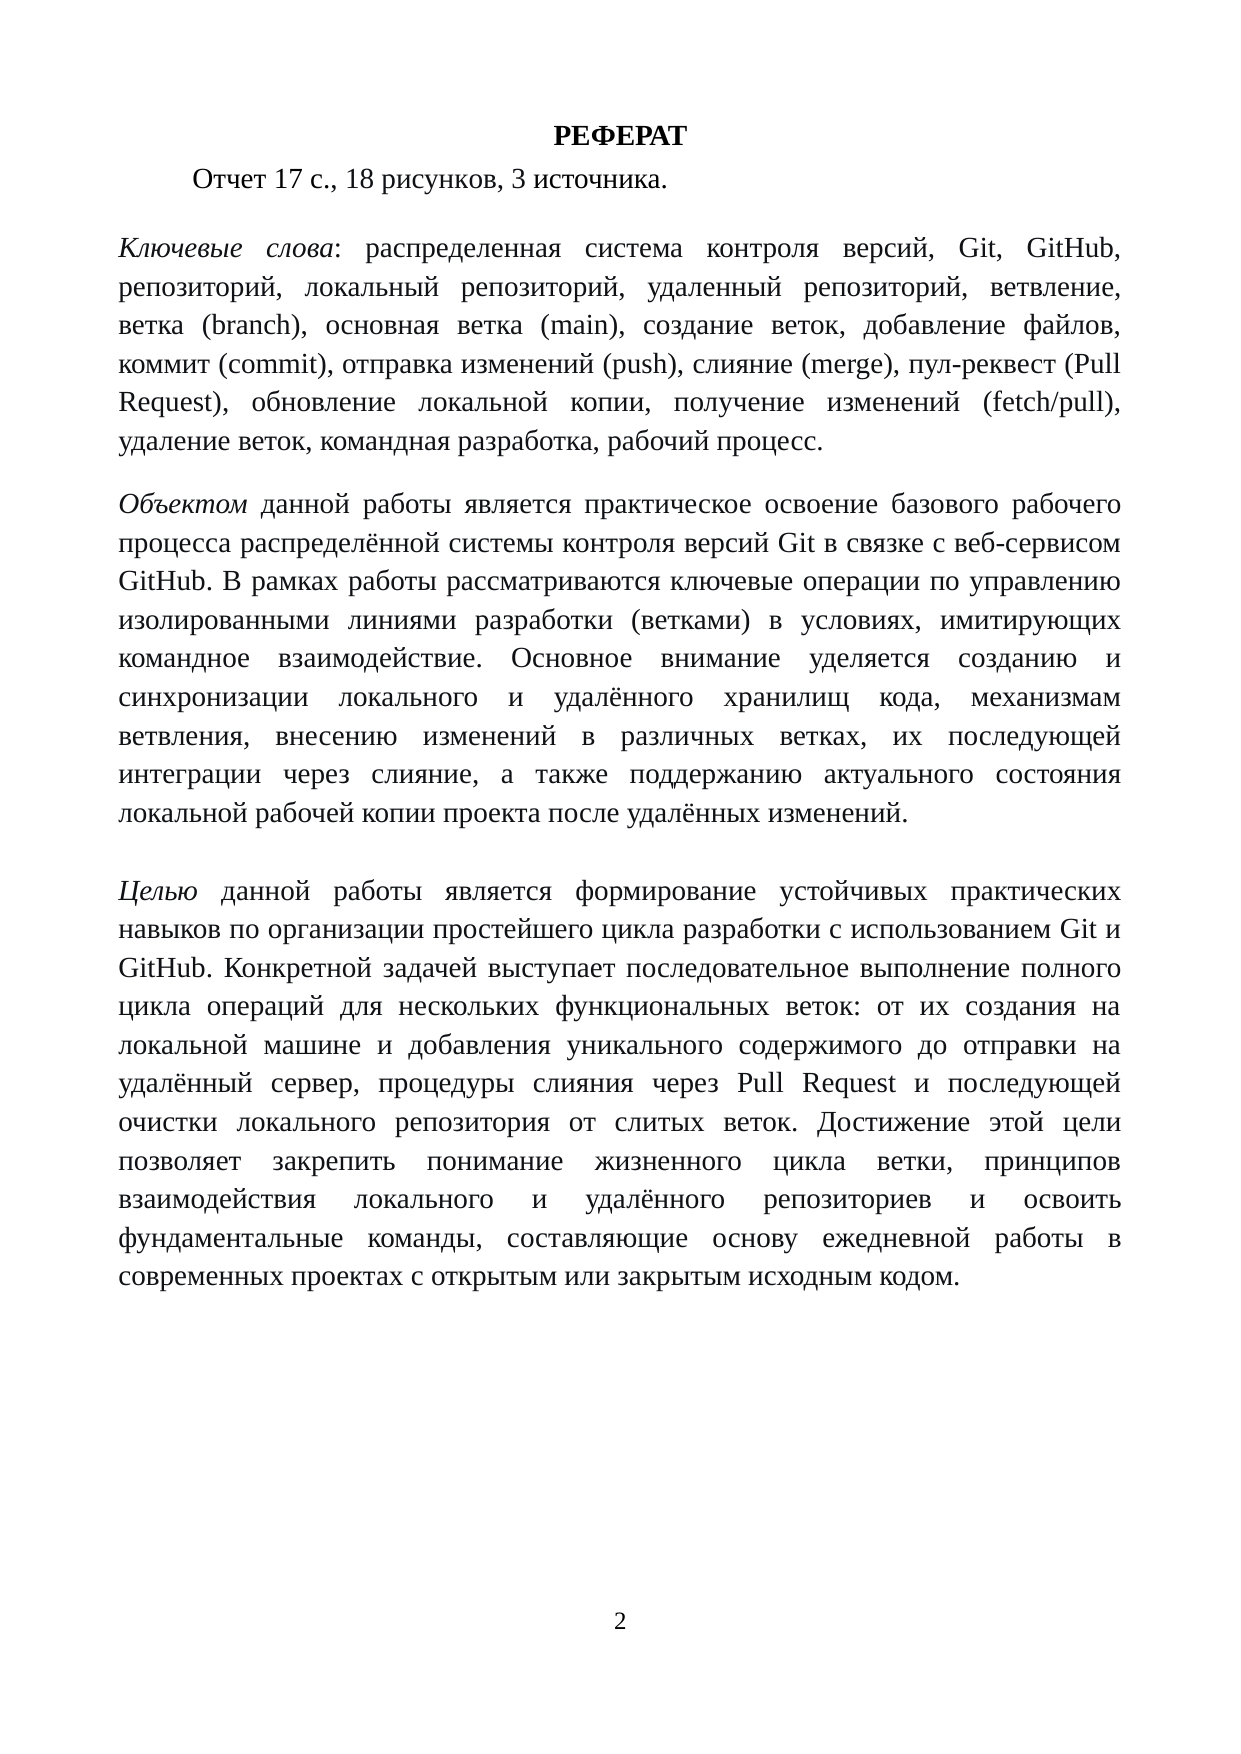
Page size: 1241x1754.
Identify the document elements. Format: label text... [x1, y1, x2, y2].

text Объектом данной работы является практическое освоение базового рабочего процесса распределённой системы контроля версий Git в связке с веб-сервисом GitHub. В рамках работы рассматриваются ключевые операции по управлению изолированными линиями разработки (ветками) в условиях, имитирующих командное взаимодействие. Основное внимание уделяется созданию и синхронизации локального и удалённого хранилищ кода, механизмам ветвления, внесению изменений в различных ветках, их последующей интеграции через слияние, а также поддержанию актуального состояния локальной рабочей копии проекта после удалённых изменений. [118, 486, 1122, 828]
text РЕФЕРАТ [118, 118, 1122, 152]
text Целью данной работы является формирование устойчивых практических навыков по организации простейшего цикла разработки с использованием Git и GitHub. Конкретной задачей выступает последовательное выполнение полного цикла операций для нескольких функциональных веток: от их создания на локальной машине и добавления уникального содержимого до отправки на удалённый сервер, процедуры слияния через Pull Request и последующей очистки локального репозитория от слитых веток. Достижение этой цели позволяет закрепить понимание жизненного цикла ветки, принципов взаимодействия локального и удалённого репозиториев и освоить фундаментальные команды, составляющие основу ежедневной работы в современных проектах с открытым или закрытым исходным кодом. [118, 873, 1122, 1292]
text Отчет 17 с., 18 рисунков, 3 источника. [118, 162, 1122, 195]
text Ключевые слова: распределенная система контроля версий, Git, GitHub, репозиторий, локальный репозиторий, удаленный репозиторий, ветвление, ветка (branch), основная ветка (main), создание веток, добавление файлов, коммит (commit), отправка изменений (push), слияние (merge), пул-реквест (Pull Request), обновление локальной копии, получение изменений (fetch/pull), удаление веток, командная разработка, рабочий процесс. [118, 230, 1122, 456]
